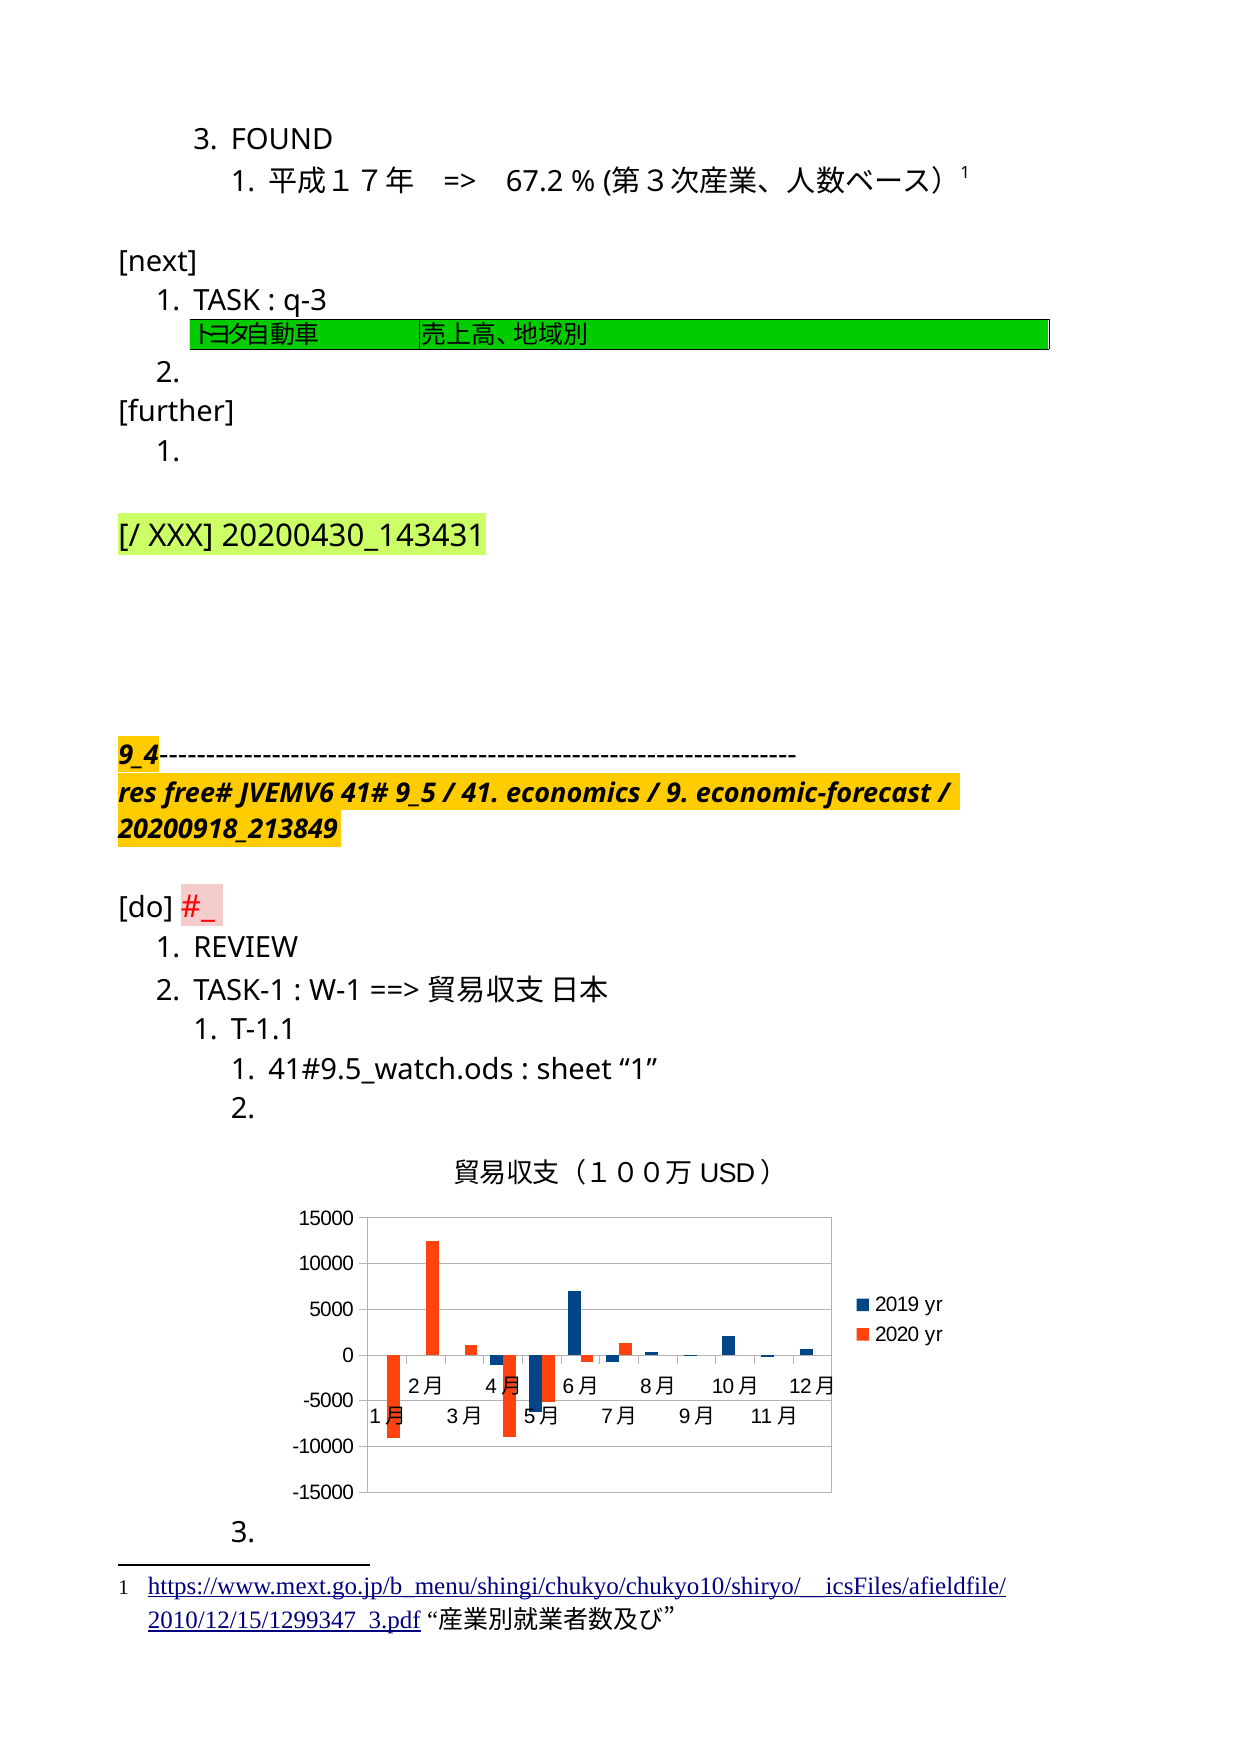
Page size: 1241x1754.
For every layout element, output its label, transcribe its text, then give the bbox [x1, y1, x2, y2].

list TASK : q-3 [156, 279, 1122, 319]
list REVIEW [156, 926, 1122, 966]
list https://www.mext.go.jp/b_menu/shingi/chukyo/chukyo10/shiryo/__icsFiles/afieldfile/2010/12/15/1299347_3.pdf “産業別就業者数及び” [118, 1571, 1122, 1636]
text [next] [118, 240, 1122, 279]
list FOUND [193, 118, 1122, 158]
list T-1.1 [193, 1008, 1122, 1048]
list 41#9.5_watch.ods : sheet “1” [231, 1048, 1122, 1088]
text [/ XXX] 20200430_143431 [118, 470, 1122, 555]
text [further] [118, 391, 1122, 430]
list TASK-1 : W-1 ==> 貿易収支 日本 [156, 966, 1122, 1008]
text [do] #_ [118, 884, 1122, 926]
text 9_4-------------------------------------------------------------------- [118, 733, 1122, 773]
list 平成１７年 => 67.2 % (第３次産業、人数ベース） [231, 158, 1122, 200]
text res free# JVEMV6 41# 9_5 / 41. economics / 9. economic-forecast / 20200918_213849 [118, 773, 1122, 847]
